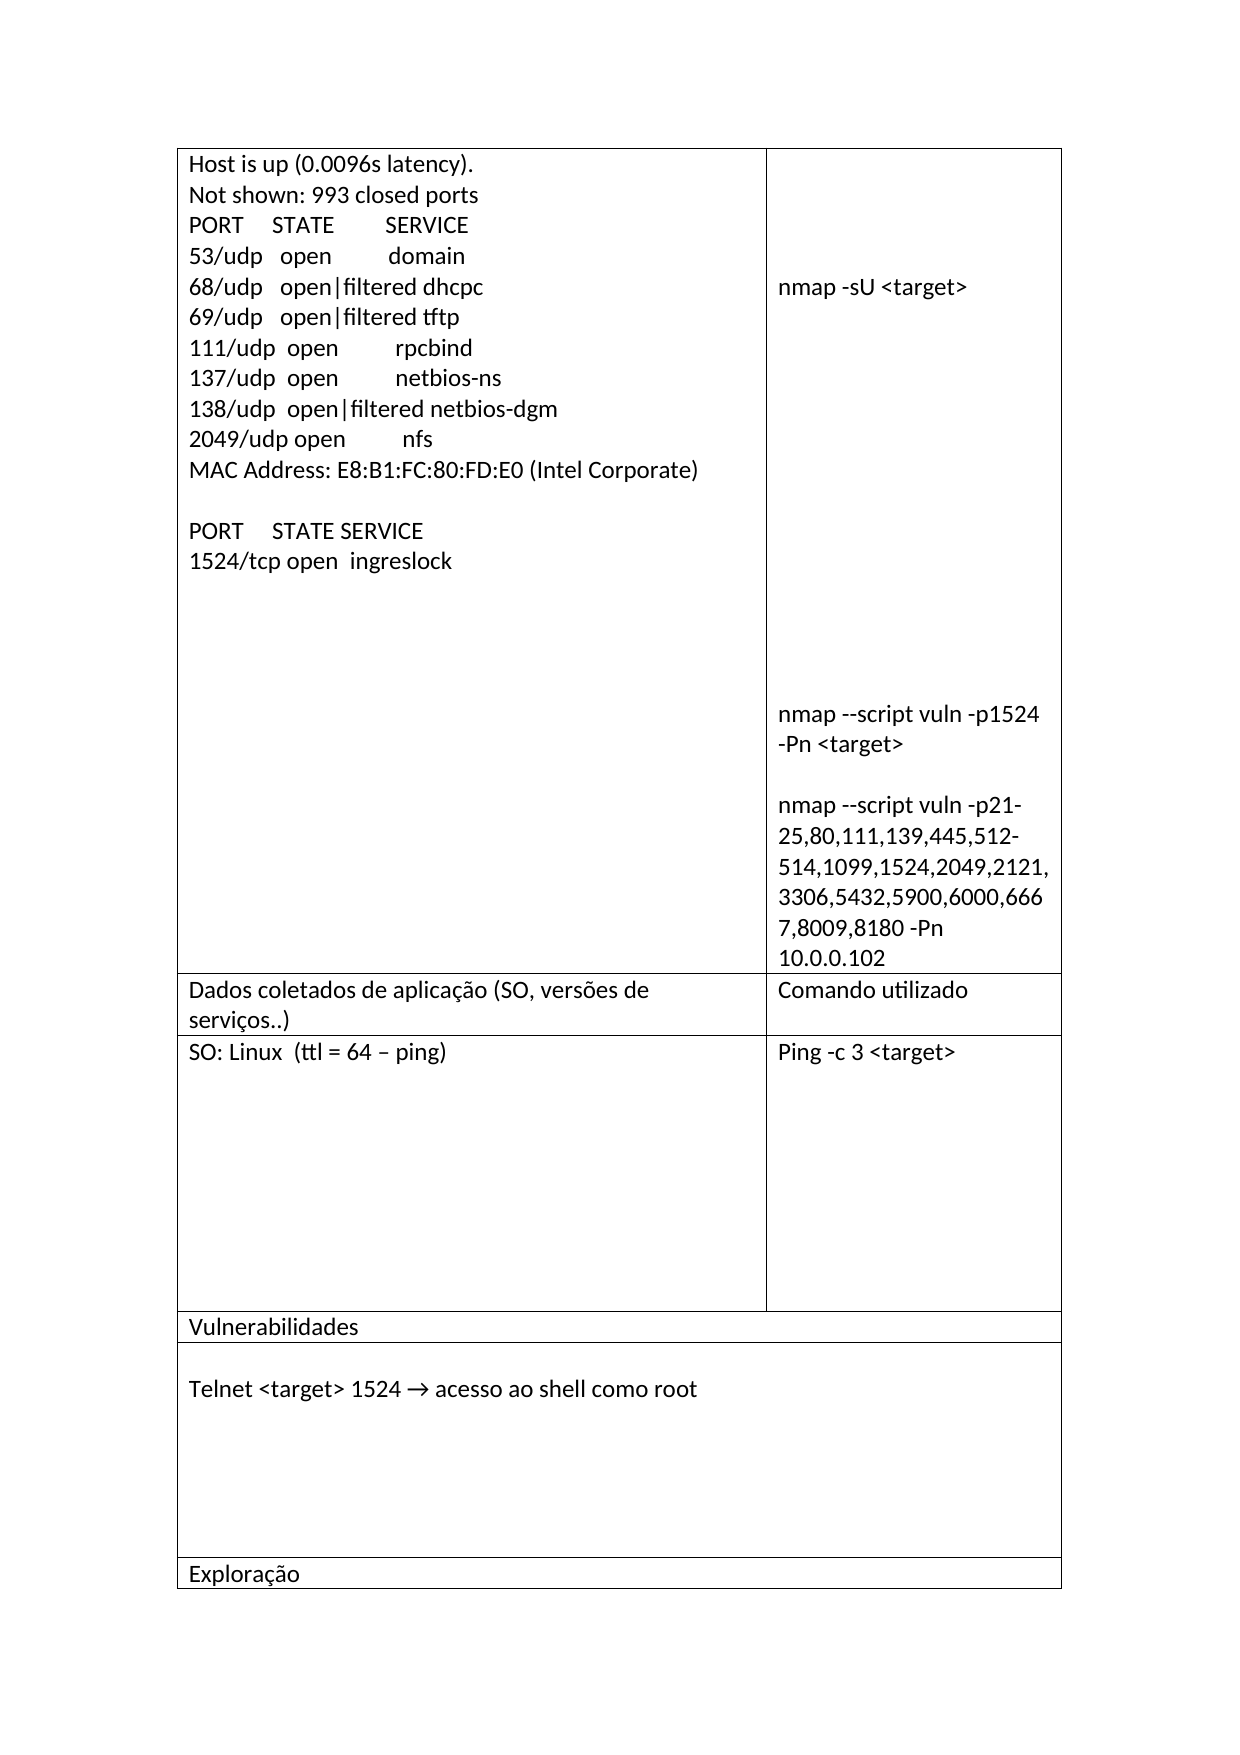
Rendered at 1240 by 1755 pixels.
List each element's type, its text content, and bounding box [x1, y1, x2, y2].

table_cell Ping -c 3 <target> [767, 1036, 1061, 1311]
table_cell Comando utilizado [767, 974, 1061, 1035]
table_cell Exploração [178, 1558, 1061, 1588]
table_cell nmap -sU <target> nmap --script vuln -p1524 -Pn <target> nmap --script vuln -p21-25,80,111,139,445,512-514,1099,1524,2049,2121,3306,5432,5900,6000,6667,8009,8180 -Pn 10.0.0.102 [767, 149, 1061, 973]
table_cell Vulnerabilidades [178, 1312, 1061, 1342]
table_cell Dados coletados de aplicação (SO, versões de serviços..) [178, 974, 766, 1035]
table_cell SO: Linux (ttl = 64 – ping) [178, 1036, 766, 1311]
table_cell Host is up (0.0096s latency). Not shown: 993 closed ports PORT STATE SERVICE 53/udp open domain 68/udp open|filtered dhcpc 69/udp open|filtered tftp 111/udp open rpcbind 137/udp open netbios-ns 138/udp open|filtered netbios-dgm 2049/udp open nfs MAC Address: E8:B1:FC:80:FD:E0 (Intel Corporate) PORT STATE SERVICE 1524/tcp open ingreslock [178, 149, 766, 973]
table_cell Telnet <target> 1524 → acesso ao shell como root [178, 1343, 1061, 1557]
